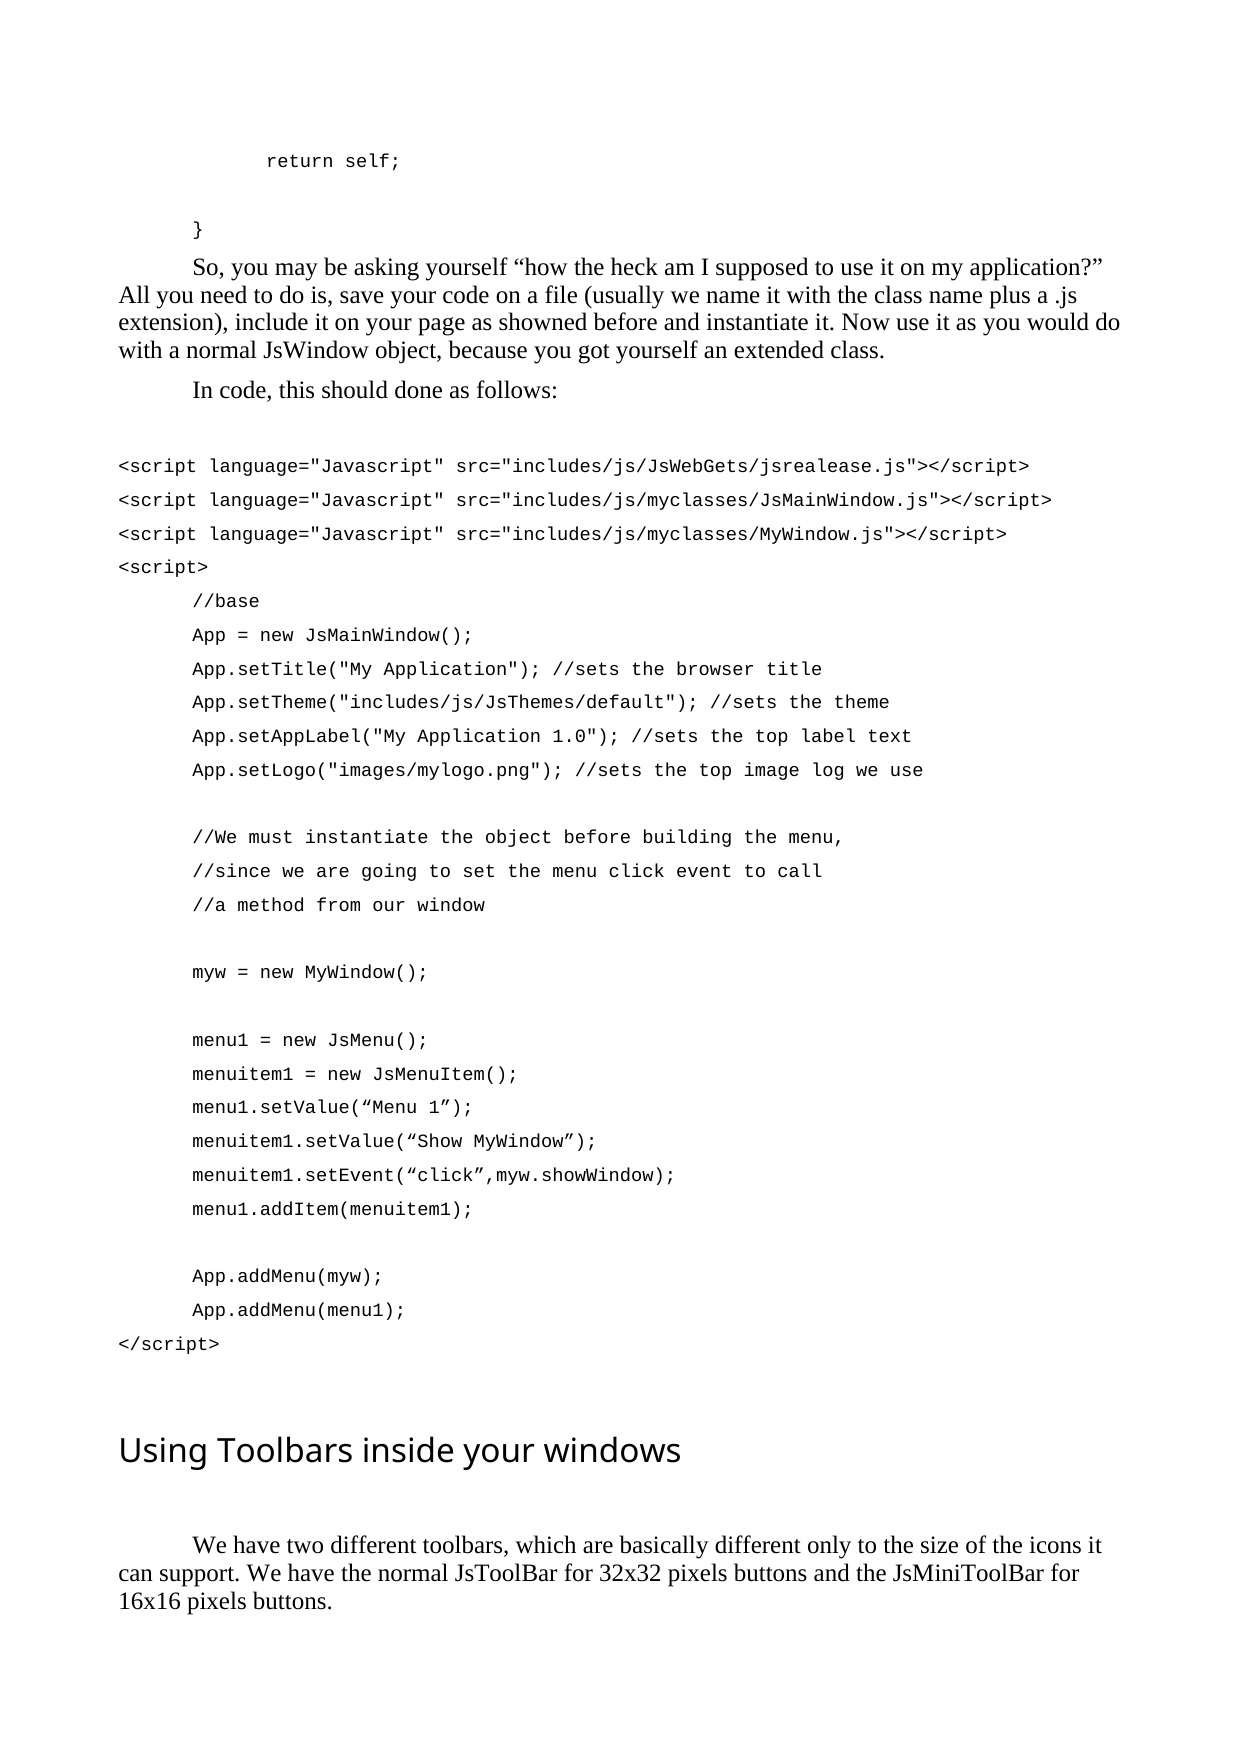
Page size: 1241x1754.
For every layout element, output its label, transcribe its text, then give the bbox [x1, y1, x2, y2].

text App.setTitle("My Application"); //sets the browser title [118, 659, 1122, 681]
text myw = new MyWindow(); [118, 963, 1122, 984]
text //We must instantiate the object before building the menu, [118, 828, 1122, 849]
text //since we are going to set the menu click event to call [118, 862, 1122, 883]
text //a method from our window [118, 896, 1122, 917]
text We have two different toolbars, which are basically different only to the size of the icons it can support. We have the normal JsToolBar for 32x32 pixels buttons and the JsMiniToolBar for 16x16 pixels buttons. [118, 1532, 1122, 1615]
text //base [118, 592, 1122, 613]
text menuitem1.setEvent(“click”,myw.showWindow); [118, 1166, 1122, 1187]
text In code, this should done as follows: [118, 376, 1122, 404]
text return self; [118, 152, 1122, 173]
text App.setTheme("includes/js/JsThemes/default"); //sets the theme [118, 693, 1122, 714]
text } [118, 219, 1122, 241]
text </script> [118, 1334, 1122, 1356]
text <script language="Javascript" src="includes/js/myclasses/JsMainWindow.js"></script> [118, 491, 1122, 512]
subtitle Using Toolbars inside your windows [118, 1427, 1122, 1473]
text <script language="Javascript" src="includes/js/JsWebGets/jsrealease.js"></script> [118, 457, 1122, 478]
text App.addMenu(menu1); [118, 1301, 1122, 1322]
text So, you may be asking yourself “how the heck am I supposed to use it on my application?” All you need to do is, save your code on a file (usually we name it with the class name plus a .js extension), include it on your page as showned before and instantiate it. Now use it as you would do with a normal JsWindow object, because you got yourself an extended class. [118, 253, 1122, 364]
text menu1.setValue(“Menu 1”); [118, 1098, 1122, 1119]
text App.setLogo("images/mylogo.png"); //sets the top image log we use [118, 761, 1122, 782]
text menu1 = new JsMenu(); [118, 1031, 1122, 1052]
text App = new JsMainWindow(); [118, 626, 1122, 647]
text <script language="Javascript" src="includes/js/myclasses/MyWindow.js"></script> [118, 524, 1122, 546]
text App.addMenu(myw); [118, 1267, 1122, 1288]
text menuitem1.setValue(“Show MyWindow”); [118, 1132, 1122, 1153]
text <script> [118, 558, 1122, 579]
text menuitem1 = new JsMenuItem(); [118, 1064, 1122, 1086]
text menu1.addItem(menuitem1); [118, 1199, 1122, 1221]
text App.setAppLabel("My Application 1.0"); //sets the top label text [118, 727, 1122, 748]
